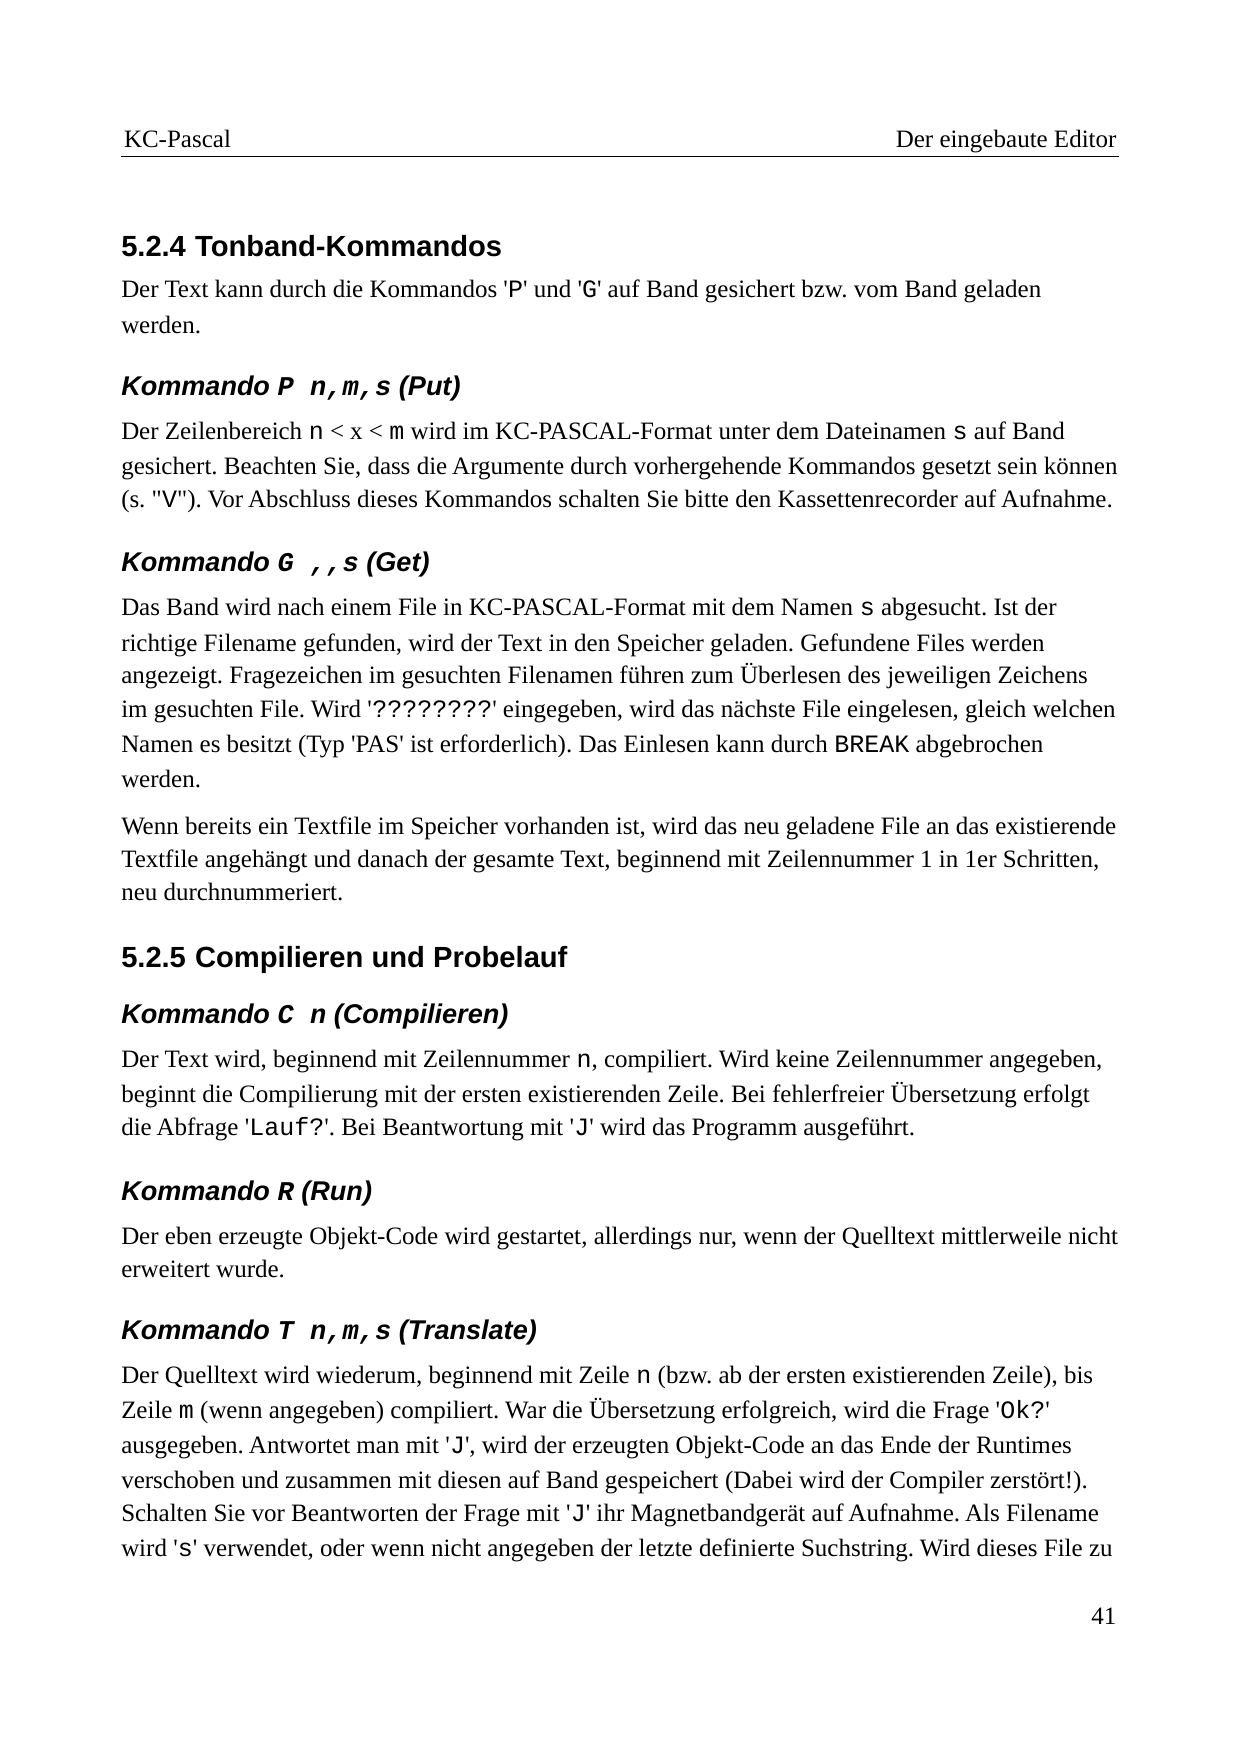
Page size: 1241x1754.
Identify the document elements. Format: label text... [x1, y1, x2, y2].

text Wenn bereits ein Textfile im Speicher vorhanden ist, wird das neu geladene File an das existierende Textfile angehängt und danach der gesamte Text, beginnend mit Zeilennummer 1 in 1er Schritten, neu durchnummeriert. [121, 811, 1119, 906]
text Der Quelltext wird wiederum, beginnend mit Zeile n (bzw. ab der ersten existierenden Zeile), bis Zeile m (wenn angegeben) compiliert. War die Übersetzung erfolgreich, wird die Frage 'Ok?' ausgegeben. Antwortet man mit 'J', wird der erzeugten Objekt-Code an das Ende der Runtimes verschoben und zusammen mit diesen auf Band gespeichert (Dabei wird der Compiler zerstört!). Schalten Sie vor Beantworten der Frage mit 'J' ihr Magnetbandgerät auf Aufnahme. Als Filename wird 's' verwendet, oder wenn nicht angegeben der letzte definierte Suchstring. Wird dieses File zu [121, 1360, 1119, 1564]
text Der Zeilenbereich n < x < m wird im KC-PASCAL-Format unter dem Dateinamen s auf Band gesichert. Beachten Sie, dass die Argumente durch vorhergehende Kommandos gesetzt sein können (s. "V"). Vor Abschluss dieses Kommandos schalten Sie bitte den Kassettenrecorder auf Aufnahme. [121, 416, 1119, 515]
subtitle Tonband-Kommandos [121, 228, 1119, 262]
subtitle Compilieren und Probelauf [121, 940, 1119, 973]
text Der eben erzeugte Objekt-Code wird gestartet, allerdings nur, wenn der Quelltext mittlerweile nicht erweitert wurde. [121, 1221, 1119, 1283]
text Der Text wird, beginnend mit Zeilennummer n, compiliert. Wird keine Zeilennummer angegeben, beginnt die Compilierung mit der ersten existierenden Zeile. Bei fehlerfreier Übersetzung erfolgt die Abfrage 'Lauf?'. Bei Beantwortung mit 'J' wird das Programm ausgeführt. [121, 1044, 1119, 1143]
subtitle Kommando G ,,s (Get) [121, 546, 1119, 580]
text Das Band wird nach einem File in KC-PASCAL-Format mit dem Namen s abgesucht. Ist der richtige Filename gefunden, wird der Text in den Speicher geladen. Gefundene Files werden angezeigt. Fragezeichen im gesuchten Filenamen führen zum Überlesen des jeweiligen Zeichens im gesuchten File. Wird '????????' eingegeben, wird das nächste File eingelesen, gleich welchen Namen es besitzt (Typ 'PAS' ist erforderlich). Das Einlesen kann durch BREAK abgebrochen werden. [121, 592, 1119, 793]
text Der Text kann durch die Kommandos 'P' und 'G' auf Band gesichert bzw. vom Band geladen werden. [121, 274, 1119, 338]
subtitle Kommando P n,m,s (Put) [121, 370, 1119, 403]
subtitle Kommando R (Run) [121, 1175, 1119, 1208]
subtitle Kommando T n,m,s (Translate) [121, 1314, 1119, 1348]
subtitle Kommando C n (Compilieren) [121, 998, 1119, 1032]
